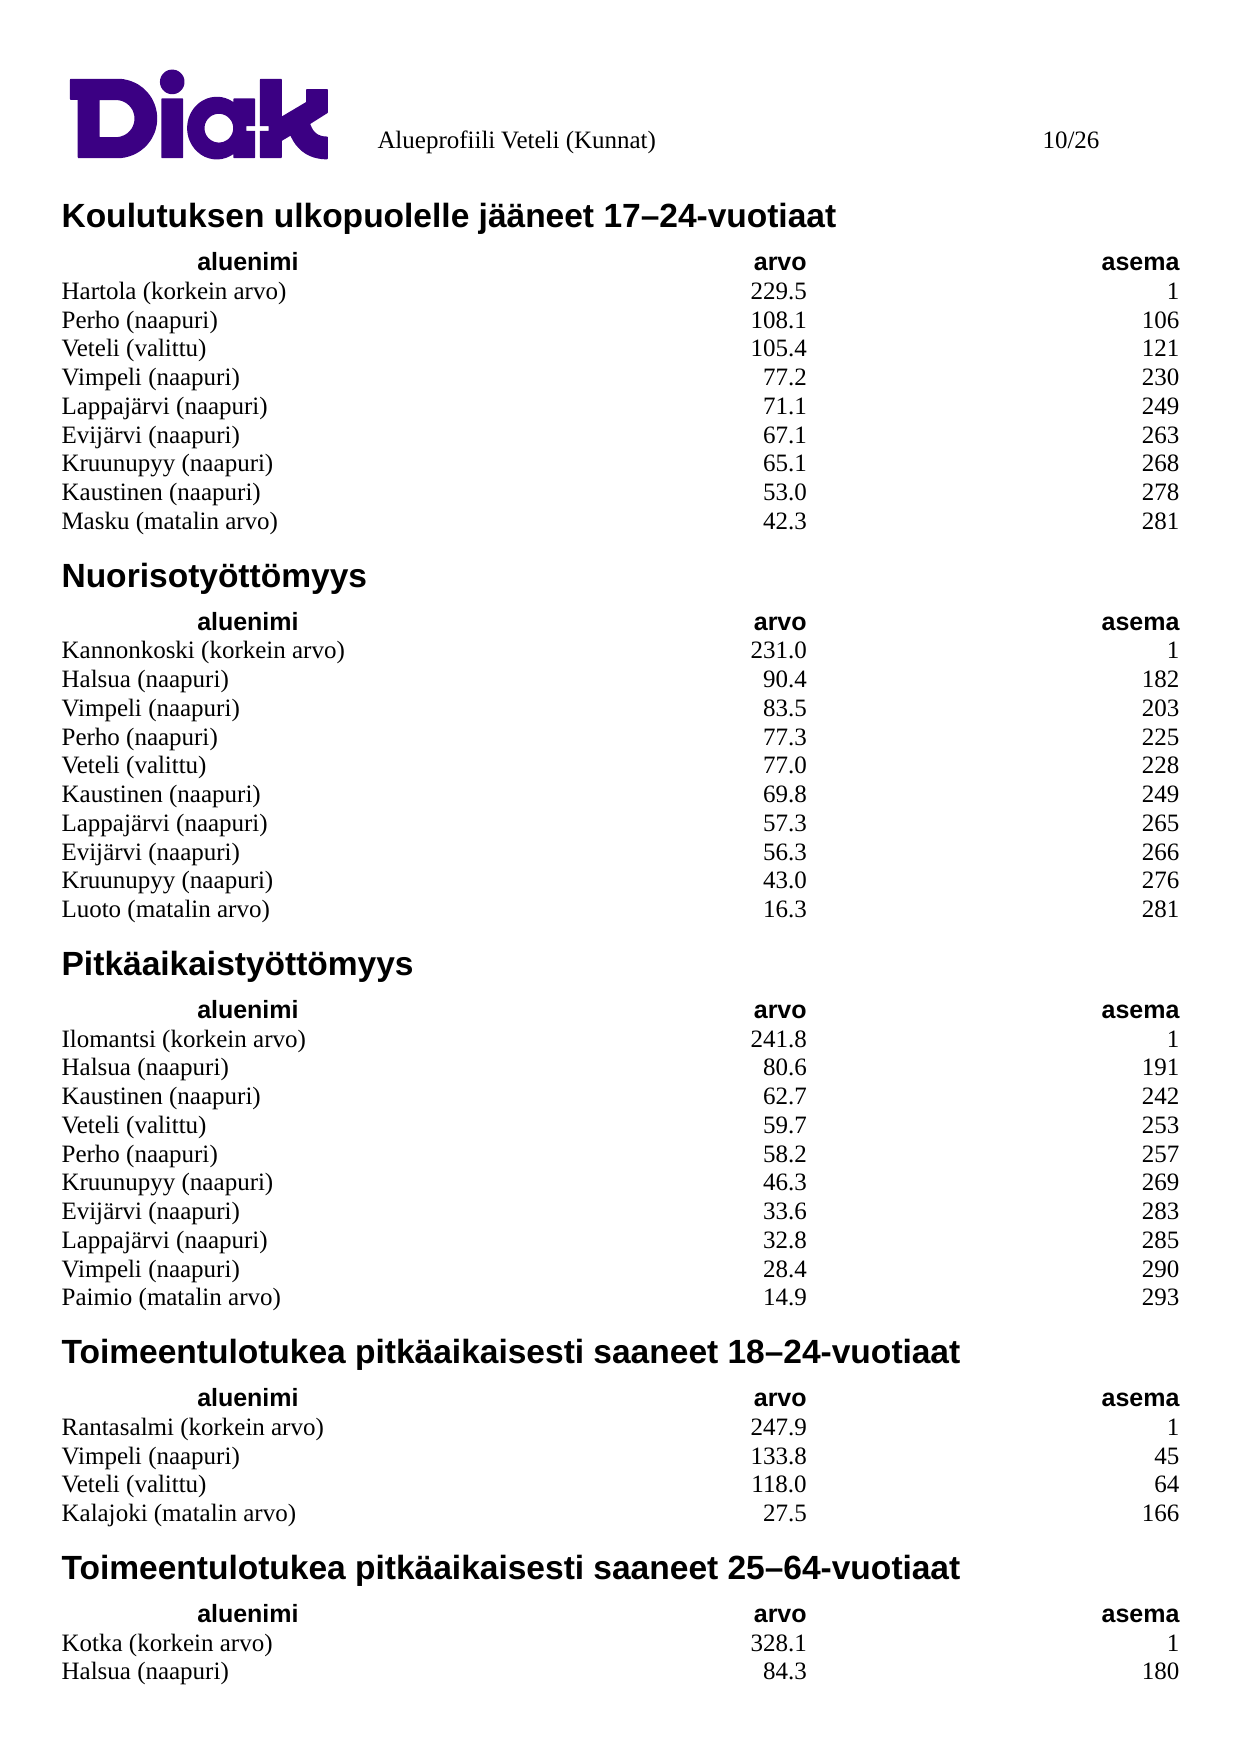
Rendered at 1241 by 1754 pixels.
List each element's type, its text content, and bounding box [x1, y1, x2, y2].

table_cell 242 [806, 1081, 1179, 1110]
table_cell 65.1 [434, 449, 806, 477]
subtitle Toimeentulotukea pitkäaikaisesti saaneet 18–24-vuotiaat [61, 1332, 1179, 1371]
table_cell Veteli (valittu) [61, 751, 434, 779]
table_cell Lappajärvi (naapuri) [61, 808, 434, 837]
table_cell 228 [806, 751, 1179, 779]
table_cell Vimpeli (naapuri) [61, 693, 434, 722]
table_cell Ilomantsi (korkein arvo) [61, 1024, 434, 1052]
table_cell Perho (naapuri) [61, 305, 434, 333]
table_cell 16.3 [434, 894, 806, 923]
table_cell Halsua (naapuri) [61, 1053, 434, 1081]
table_cell 57.3 [434, 808, 806, 837]
table_cell Rantasalmi (korkein arvo) [61, 1412, 434, 1441]
table_cell Lappajärvi (naapuri) [61, 391, 434, 420]
table_cell 90.4 [434, 664, 806, 693]
table_cell Vimpeli (naapuri) [61, 362, 434, 391]
table_header arvo [434, 1383, 806, 1412]
table_cell 328.1 [434, 1628, 806, 1656]
table_cell 268 [806, 449, 1179, 477]
table_cell 105.4 [434, 334, 806, 362]
table_cell Perho (naapuri) [61, 1139, 434, 1167]
table_cell Evijärvi (naapuri) [61, 1196, 434, 1225]
table_cell 106 [806, 305, 1179, 333]
table_cell 263 [806, 420, 1179, 448]
table_cell 84.3 [434, 1656, 806, 1685]
table_cell 266 [806, 837, 1179, 866]
table_cell 1 [806, 1024, 1179, 1052]
table_cell 69.8 [434, 779, 806, 808]
table_header arvo [434, 995, 806, 1024]
table_cell 241.8 [434, 1024, 806, 1052]
table_cell 42.3 [434, 506, 806, 535]
table_cell Vimpeli (naapuri) [61, 1254, 434, 1282]
table_cell Halsua (naapuri) [61, 664, 434, 693]
table_cell Kotka (korkein arvo) [61, 1628, 434, 1656]
table_cell Luoto (matalin arvo) [61, 894, 434, 923]
table_cell 33.6 [434, 1196, 806, 1225]
table_header asema [806, 247, 1179, 276]
table_cell 56.3 [434, 837, 806, 866]
table_cell Kalajoki (matalin arvo) [61, 1498, 434, 1527]
table_header aluenimi [61, 607, 434, 636]
table_cell Vimpeli (naapuri) [61, 1441, 434, 1469]
table_cell 203 [806, 693, 1179, 722]
table_cell 45 [806, 1441, 1179, 1469]
table_cell 1 [806, 276, 1179, 305]
table_header aluenimi [61, 247, 434, 276]
table_cell 253 [806, 1110, 1179, 1139]
subtitle Pitkäaikaistyöttömyys [61, 944, 1179, 982]
table_cell 180 [806, 1656, 1179, 1685]
table_cell Veteli (valittu) [61, 1470, 434, 1498]
table_header aluenimi [61, 1383, 434, 1412]
table_cell 225 [806, 722, 1179, 751]
table_cell Lappajärvi (naapuri) [61, 1225, 434, 1254]
table_cell 118.0 [434, 1470, 806, 1498]
table_cell 269 [806, 1168, 1179, 1196]
table_cell 166 [806, 1498, 1179, 1527]
table_cell Kannonkoski (korkein arvo) [61, 636, 434, 664]
table_cell Veteli (valittu) [61, 334, 434, 362]
table_cell Evijärvi (naapuri) [61, 837, 434, 866]
table_cell Perho (naapuri) [61, 722, 434, 751]
table_cell 182 [806, 664, 1179, 693]
table_cell 67.1 [434, 420, 806, 448]
table_cell 281 [806, 506, 1179, 535]
table_cell 283 [806, 1196, 1179, 1225]
table_cell 77.2 [434, 362, 806, 391]
table_cell Halsua (naapuri) [61, 1656, 434, 1685]
table_cell 249 [806, 391, 1179, 420]
table_cell Veteli (valittu) [61, 1110, 434, 1139]
table_cell 83.5 [434, 693, 806, 722]
table_cell 46.3 [434, 1168, 806, 1196]
table_cell Kaustinen (naapuri) [61, 477, 434, 506]
table_cell 77.3 [434, 722, 806, 751]
table_cell 43.0 [434, 866, 806, 894]
table_cell Kruunupyy (naapuri) [61, 1168, 434, 1196]
table_cell 28.4 [434, 1254, 806, 1282]
table_header asema [806, 607, 1179, 636]
table_cell 276 [806, 866, 1179, 894]
table_header arvo [434, 1599, 806, 1628]
table_cell Kruunupyy (naapuri) [61, 449, 434, 477]
table_cell Kaustinen (naapuri) [61, 1081, 434, 1110]
table_cell 14.9 [434, 1283, 806, 1311]
table_cell 108.1 [434, 305, 806, 333]
table_header asema [806, 1383, 1179, 1412]
table_cell Paimio (matalin arvo) [61, 1283, 434, 1311]
table_header arvo [434, 247, 806, 276]
subtitle Toimeentulotukea pitkäaikaisesti saaneet 25–64-vuotiaat [61, 1548, 1179, 1586]
table_cell 62.7 [434, 1081, 806, 1110]
subtitle Koulutuksen ulkopuolelle jääneet 17–24-vuotiaat [61, 196, 1179, 235]
table_cell 27.5 [434, 1498, 806, 1527]
table_cell 32.8 [434, 1225, 806, 1254]
table_cell Kruunupyy (naapuri) [61, 866, 434, 894]
table_cell 1 [806, 1412, 1179, 1441]
table_header asema [806, 1599, 1179, 1628]
table_cell 1 [806, 636, 1179, 664]
table_cell Masku (matalin arvo) [61, 506, 434, 535]
table_cell Evijärvi (naapuri) [61, 420, 434, 448]
table_cell 281 [806, 894, 1179, 923]
table_cell 278 [806, 477, 1179, 506]
table_cell 121 [806, 334, 1179, 362]
table_cell 64 [806, 1470, 1179, 1498]
table_cell 265 [806, 808, 1179, 837]
table_cell 231.0 [434, 636, 806, 664]
table_cell 58.2 [434, 1139, 806, 1167]
subtitle Nuorisotyöttömyys [61, 556, 1179, 594]
table_header aluenimi [61, 1599, 434, 1628]
table_cell 71.1 [434, 391, 806, 420]
table_header aluenimi [61, 995, 434, 1024]
table_header asema [806, 995, 1179, 1024]
table_cell 249 [806, 779, 1179, 808]
table_cell 293 [806, 1283, 1179, 1311]
table_cell 290 [806, 1254, 1179, 1282]
table_cell 257 [806, 1139, 1179, 1167]
table_cell Kaustinen (naapuri) [61, 779, 434, 808]
table_cell 247.9 [434, 1412, 806, 1441]
table_cell 53.0 [434, 477, 806, 506]
table_header arvo [434, 607, 806, 636]
table_cell 77.0 [434, 751, 806, 779]
table_cell 229.5 [434, 276, 806, 305]
table_cell 133.8 [434, 1441, 806, 1469]
table_cell Hartola (korkein arvo) [61, 276, 434, 305]
table_cell 1 [806, 1628, 1179, 1656]
table_cell 59.7 [434, 1110, 806, 1139]
table_cell 191 [806, 1053, 1179, 1081]
table_cell 80.6 [434, 1053, 806, 1081]
table_cell 285 [806, 1225, 1179, 1254]
table_cell 230 [806, 362, 1179, 391]
